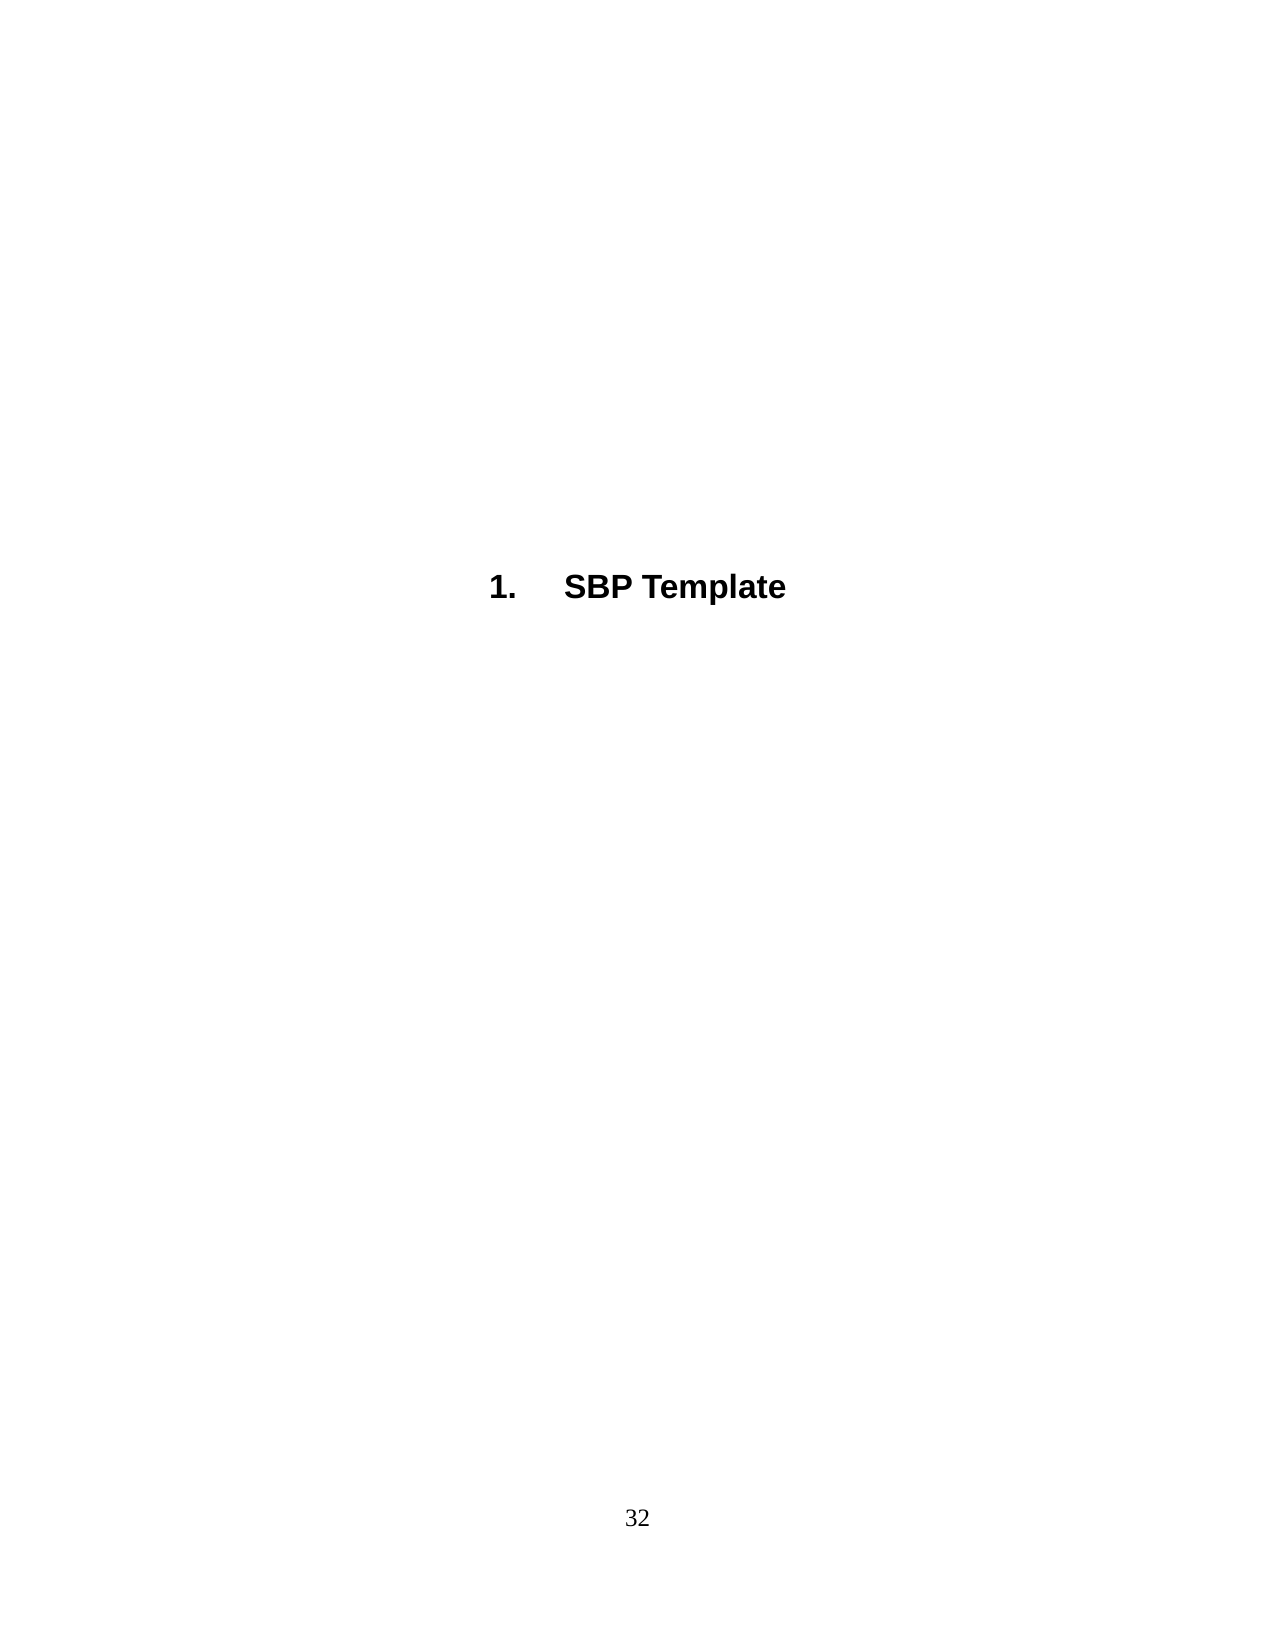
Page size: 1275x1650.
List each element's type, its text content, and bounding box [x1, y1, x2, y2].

subtitle 1. SBP Template [118, 567, 1157, 606]
